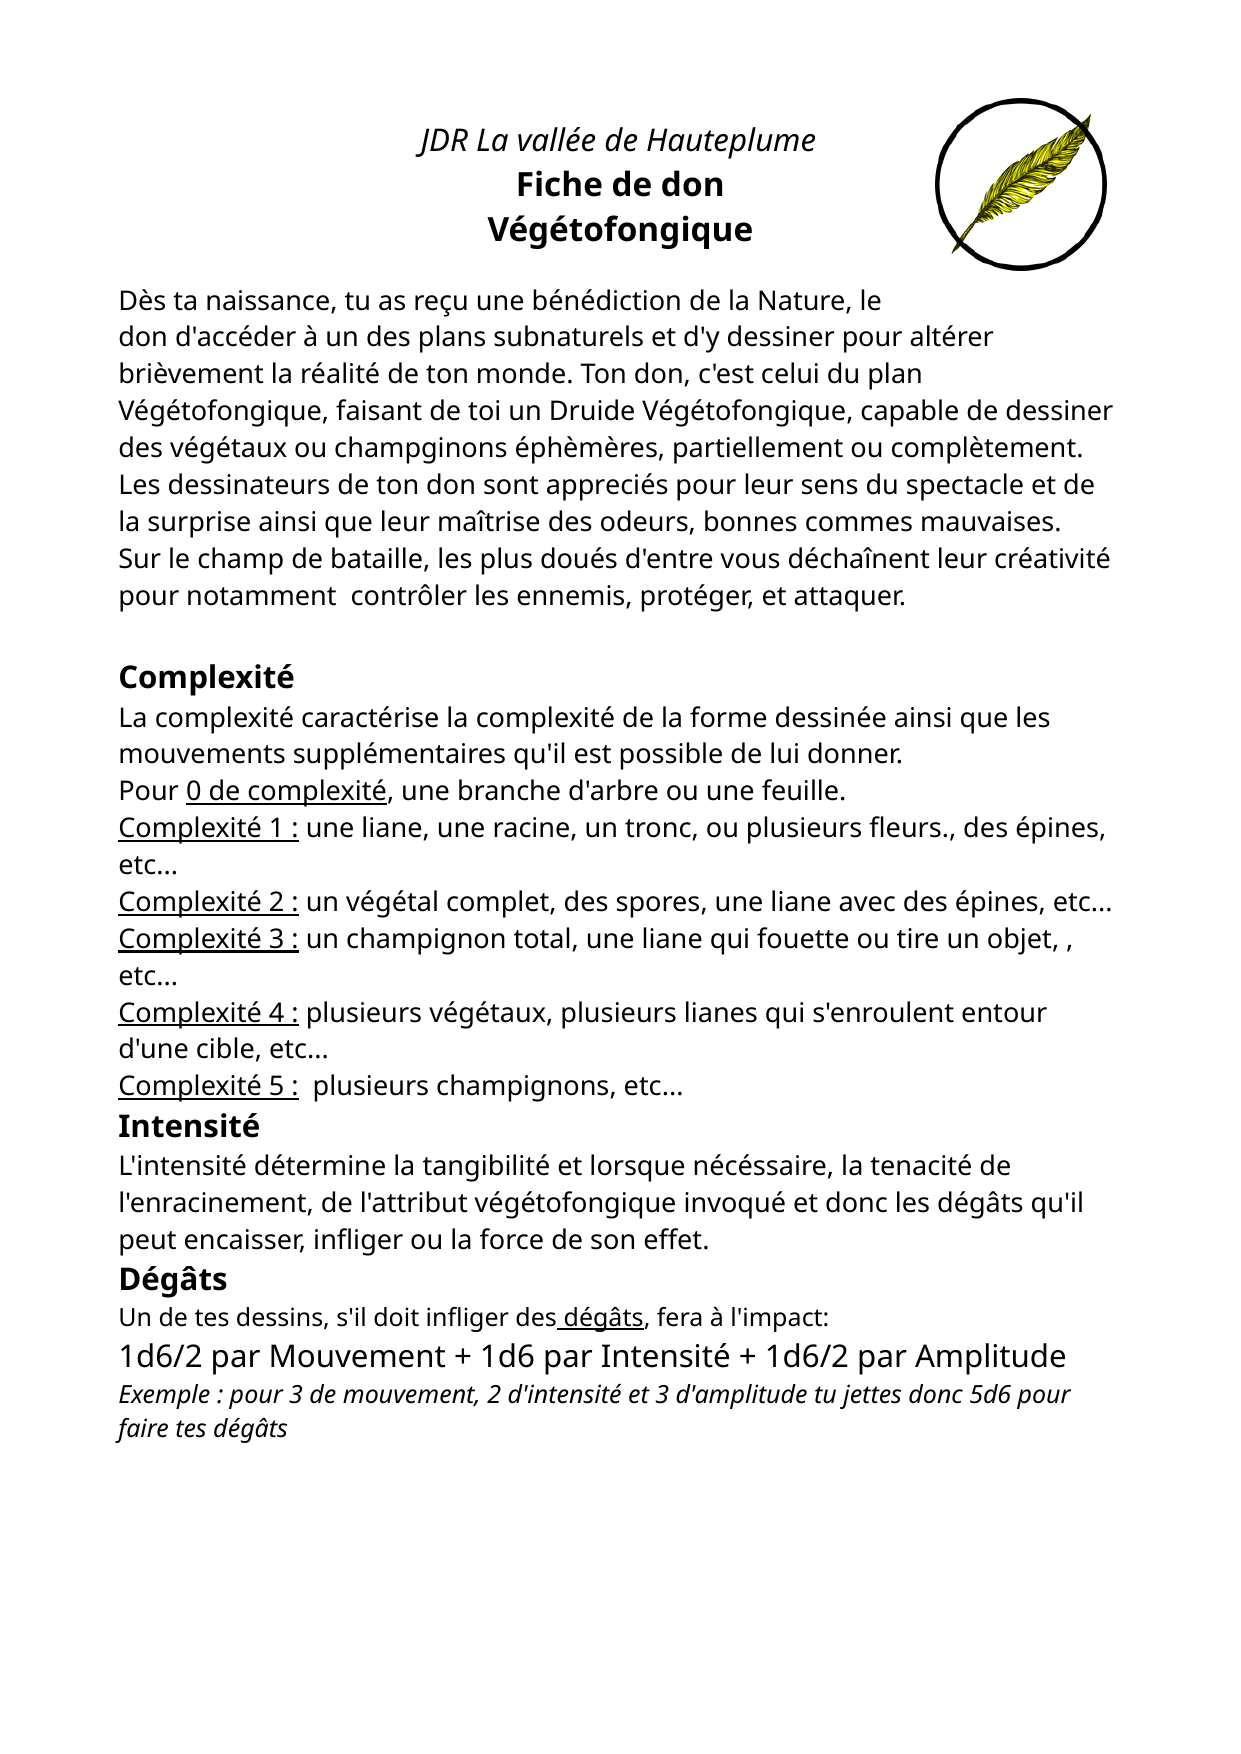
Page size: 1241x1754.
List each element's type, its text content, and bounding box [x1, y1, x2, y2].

text Complexité 4 : plusieurs végétaux, plusieurs lianes qui s'enroulent entour d'une cible, etc... [118, 993, 1122, 1067]
text Les dessinateurs de ton don sont appreciés pour leur sens du spectacle et de la surprise ainsi que leur maîtrise des odeurs, bonnes commes mauvaises. [118, 465, 1122, 539]
picture [902, 66, 1139, 303]
text Dégâts [118, 1257, 1122, 1299]
text Complexité 3 : un champignon total, une liane qui fouette ou tire un objet, , etc... [118, 919, 1122, 993]
text Dès ta naissance, tu as reçu une bénédiction de la Nature, le don d'accéder à un des plans subnaturels et d'y dessiner pour altérer brièvement la réalité de ton monde. Ton don, c'est celui du plan Végétofongique, faisant de toi un Druide Végétofongique, capable de dessiner des végétaux ou champginons éphèmères, partiellement ou complètement. [118, 281, 1122, 465]
text Complexité 5 : plusieurs champignons, etc... [118, 1067, 1122, 1104]
text Sur le champ de bataille, les plus doués d'entre vous déchaînent leur créativité pour notamment contrôler les ennemis, protéger, et attaquer. [118, 539, 1122, 613]
text Intensité [118, 1104, 1122, 1146]
text Exemple : pour 3 de mouvement, 2 d'intensité et 3 d'amplitude tu jettes donc 5d6 pour faire tes dégâts [118, 1376, 1122, 1444]
text Pour 0 de complexité, une branche d'arbre ou une feuille. [118, 772, 1122, 809]
text Un de tes dessins, s'il doit infliger des dégâts, fera à l'impact: [118, 1299, 1122, 1334]
text 1d6/2 par Mouvement + 1d6 par Intensité + 1d6/2 par Amplitude [118, 1334, 1122, 1376]
text Complexité 1 : une liane, une racine, un tronc, ou plusieurs fleurs., des épines, etc... [118, 809, 1122, 882]
text L'intensité détermine la tangibilité et lorsque nécéssaire, la tenacité de l'enracinement, de l'attribut végétofongique invoqué et donc les dégâts qu'il peut encaisser, infliger ou la force de son effet. [118, 1146, 1122, 1257]
text Complexité [118, 656, 1122, 698]
text La complexité caractérise la complexité de la forme dessinée ainsi que les mouvements supplémentaires qu'il est possible de lui donner. [118, 698, 1122, 772]
text Complexité 2 : un végétal complet, des spores, une liane avec des épines, etc... [118, 882, 1122, 919]
